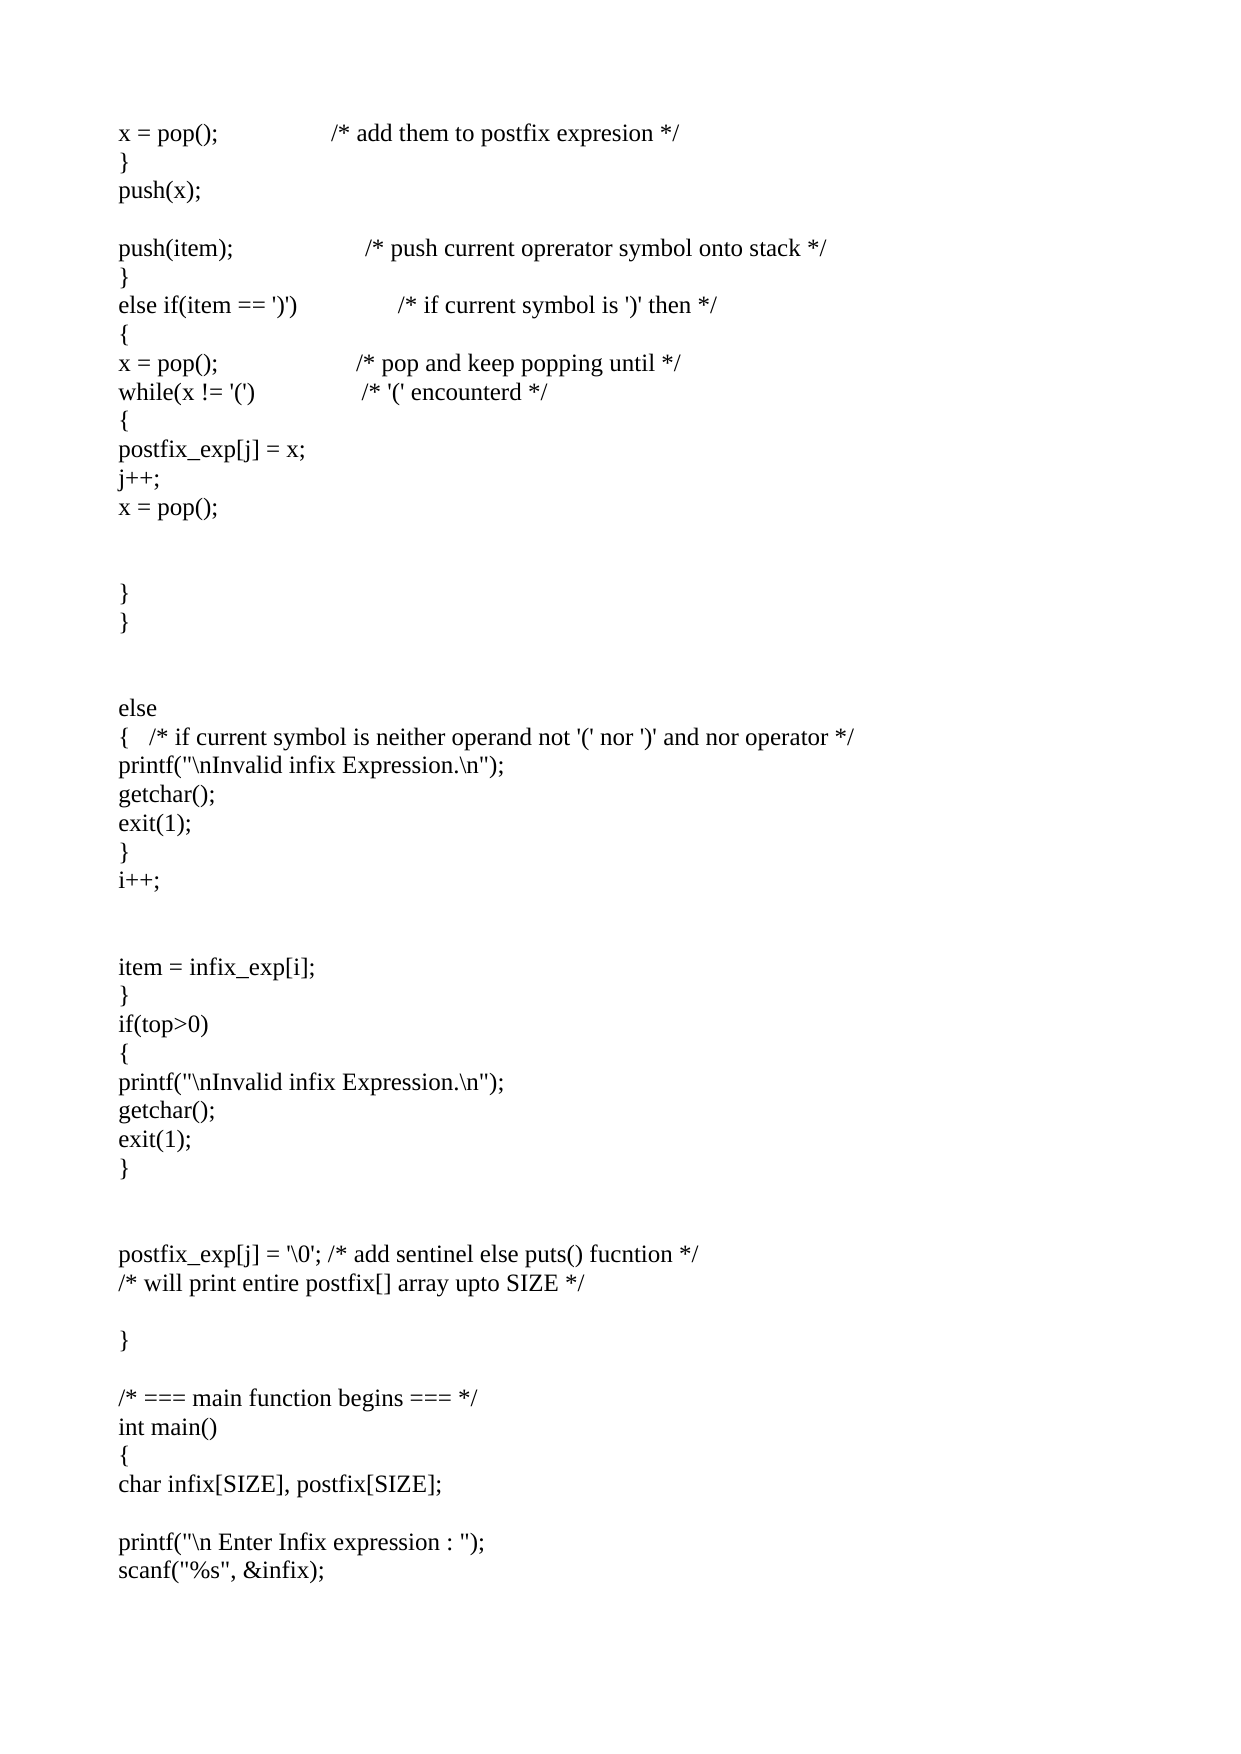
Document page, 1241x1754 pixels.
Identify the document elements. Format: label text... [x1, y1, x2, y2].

text x = pop(); /* add them to postfix expresion */ } push(x); push(item); /* push current oprerator symbol onto stack */ } else if(item == ')') /* if current symbol is ')' then */ { x = pop(); /* pop and keep popping until */ while(x != '(') /* '(' encounterd */ { postfix_exp[j] = x; j++; x = pop(); } } else { /* if current symbol is neither operand not '(' nor ')' and nor operator */ printf("\nInvalid infix Expression.\n"); getchar(); exit(1); } i++; item = infix_exp[i]; } if(top>0) { printf("\nInvalid infix Expression.\n"); getchar(); exit(1); } postfix_exp[j] = '\0'; /* add sentinel else puts() fucntion */ /* will print entire postfix[] array upto SIZE */ } /* === main function begins === */ int main() { char infix[SIZE], postfix[SIZE]; printf("\n Enter Infix expression : "); scanf("%s", &infix); [118, 118, 1122, 1613]
